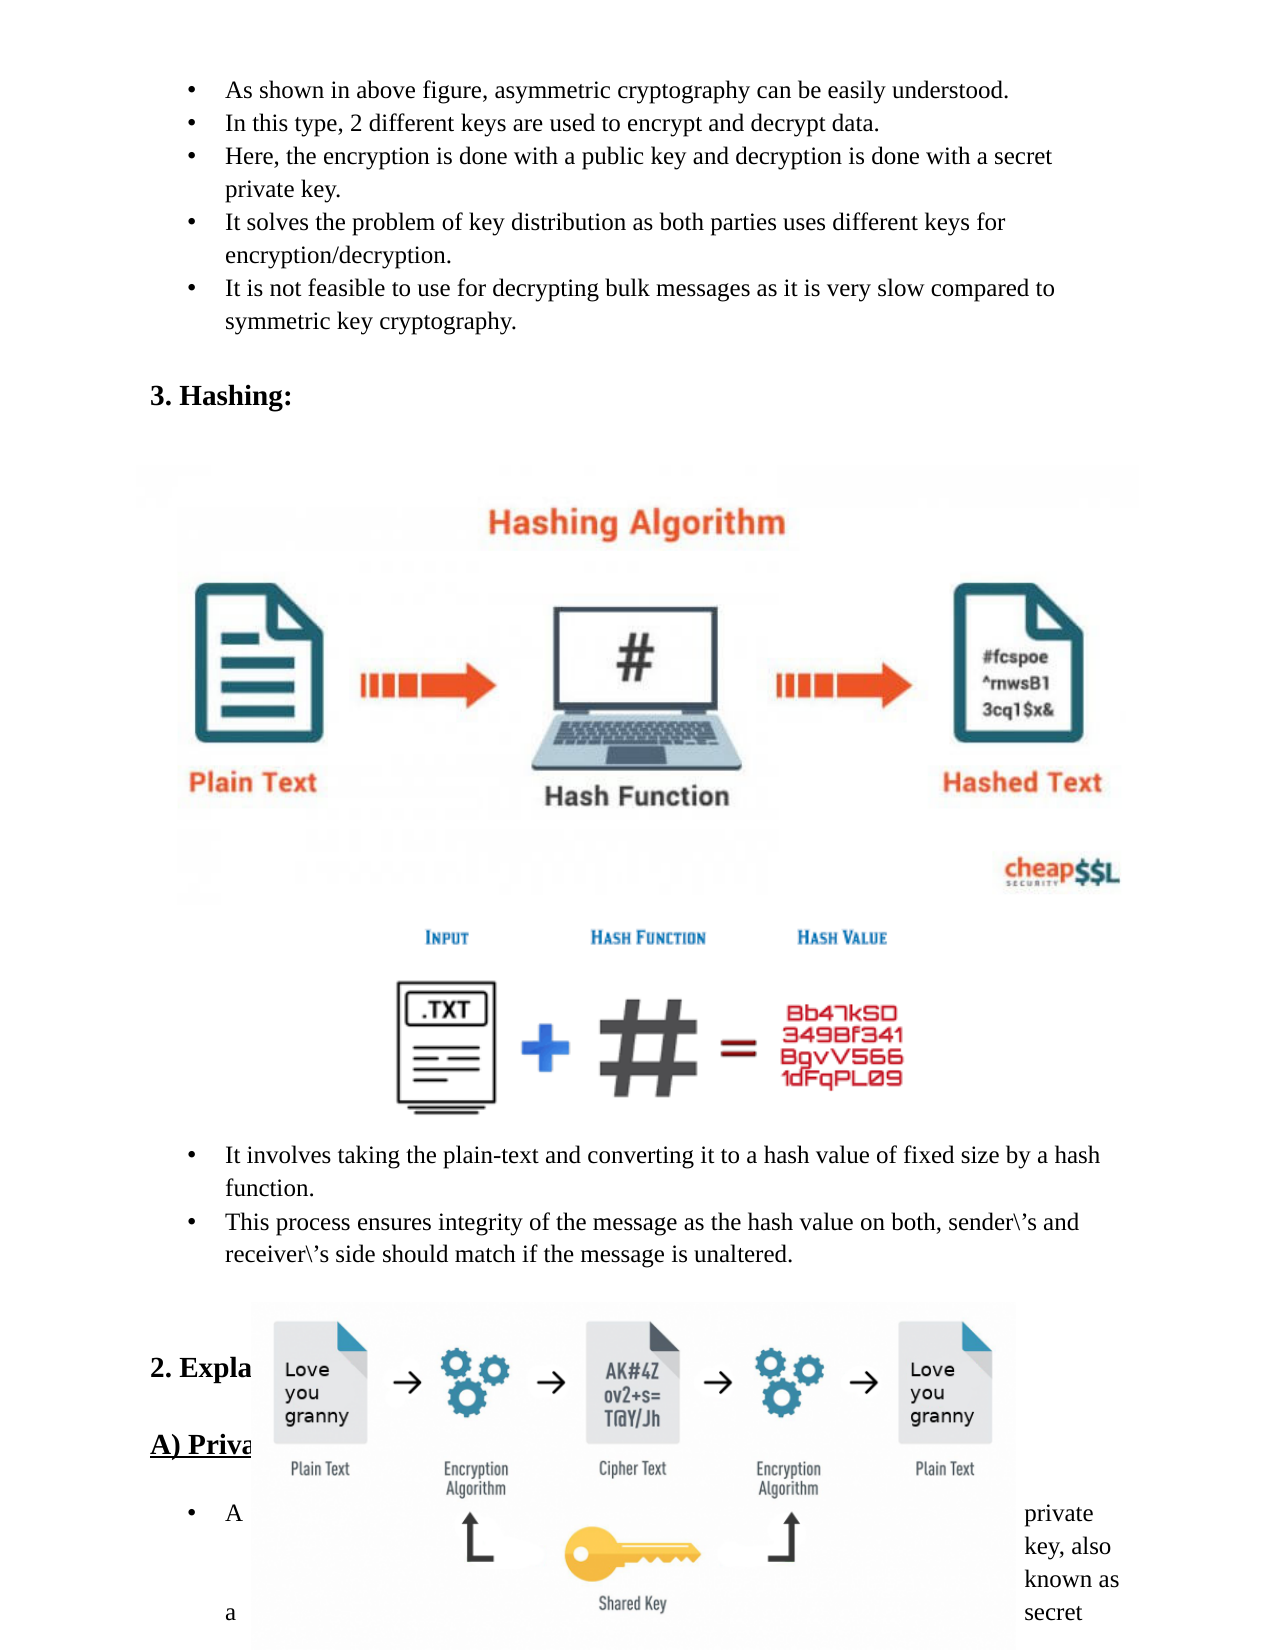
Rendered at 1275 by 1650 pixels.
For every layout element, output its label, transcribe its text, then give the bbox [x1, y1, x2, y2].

text A) Private Key Cryptography: [150, 1427, 251, 1456]
list A private key, also known as a secret key, is a variable in cryptography that is used with an algorithm to encrypt and decrypt code. [187, 1498, 251, 1626]
list In this type, 2 different keys are used to encrypt and decrypt data. [187, 108, 1125, 137]
list It involves taking the plain-text and converting it to a hash value of fixed size by a hash function. [187, 1141, 1125, 1202]
list It solves the problem of key distribution as both parties uses different keys for encryption/decryption. [187, 207, 1125, 269]
list As shown in above figure, asymmetric cryptography can be easily understood. [187, 75, 1125, 104]
list It is not feasible to use for decrypting bulk messages as it is very slow compared to symmetric key cryptography. [187, 273, 1125, 335]
text A) Private Key Cryptography: [1016, 1427, 1125, 1460]
text 2. Explain private key cryptography & public key cryptography? [1016, 1350, 1125, 1383]
list Here, the encryption is done with a public key and decryption is done with a secret private key. [187, 141, 1125, 203]
text 3. Hashing: [150, 378, 1125, 411]
list A private key, also known as a secret key, is a variable in cryptography that is used with an algorithm to encrypt and decrypt code. [1016, 1498, 1125, 1626]
list This process ensures integrity of the message as the hash value on both, sender\’s and receiver\’s side should match if the message is unaltered. [187, 1207, 1125, 1268]
text 2. Explain private key cryptography & public key cryptography? [150, 1350, 251, 1383]
